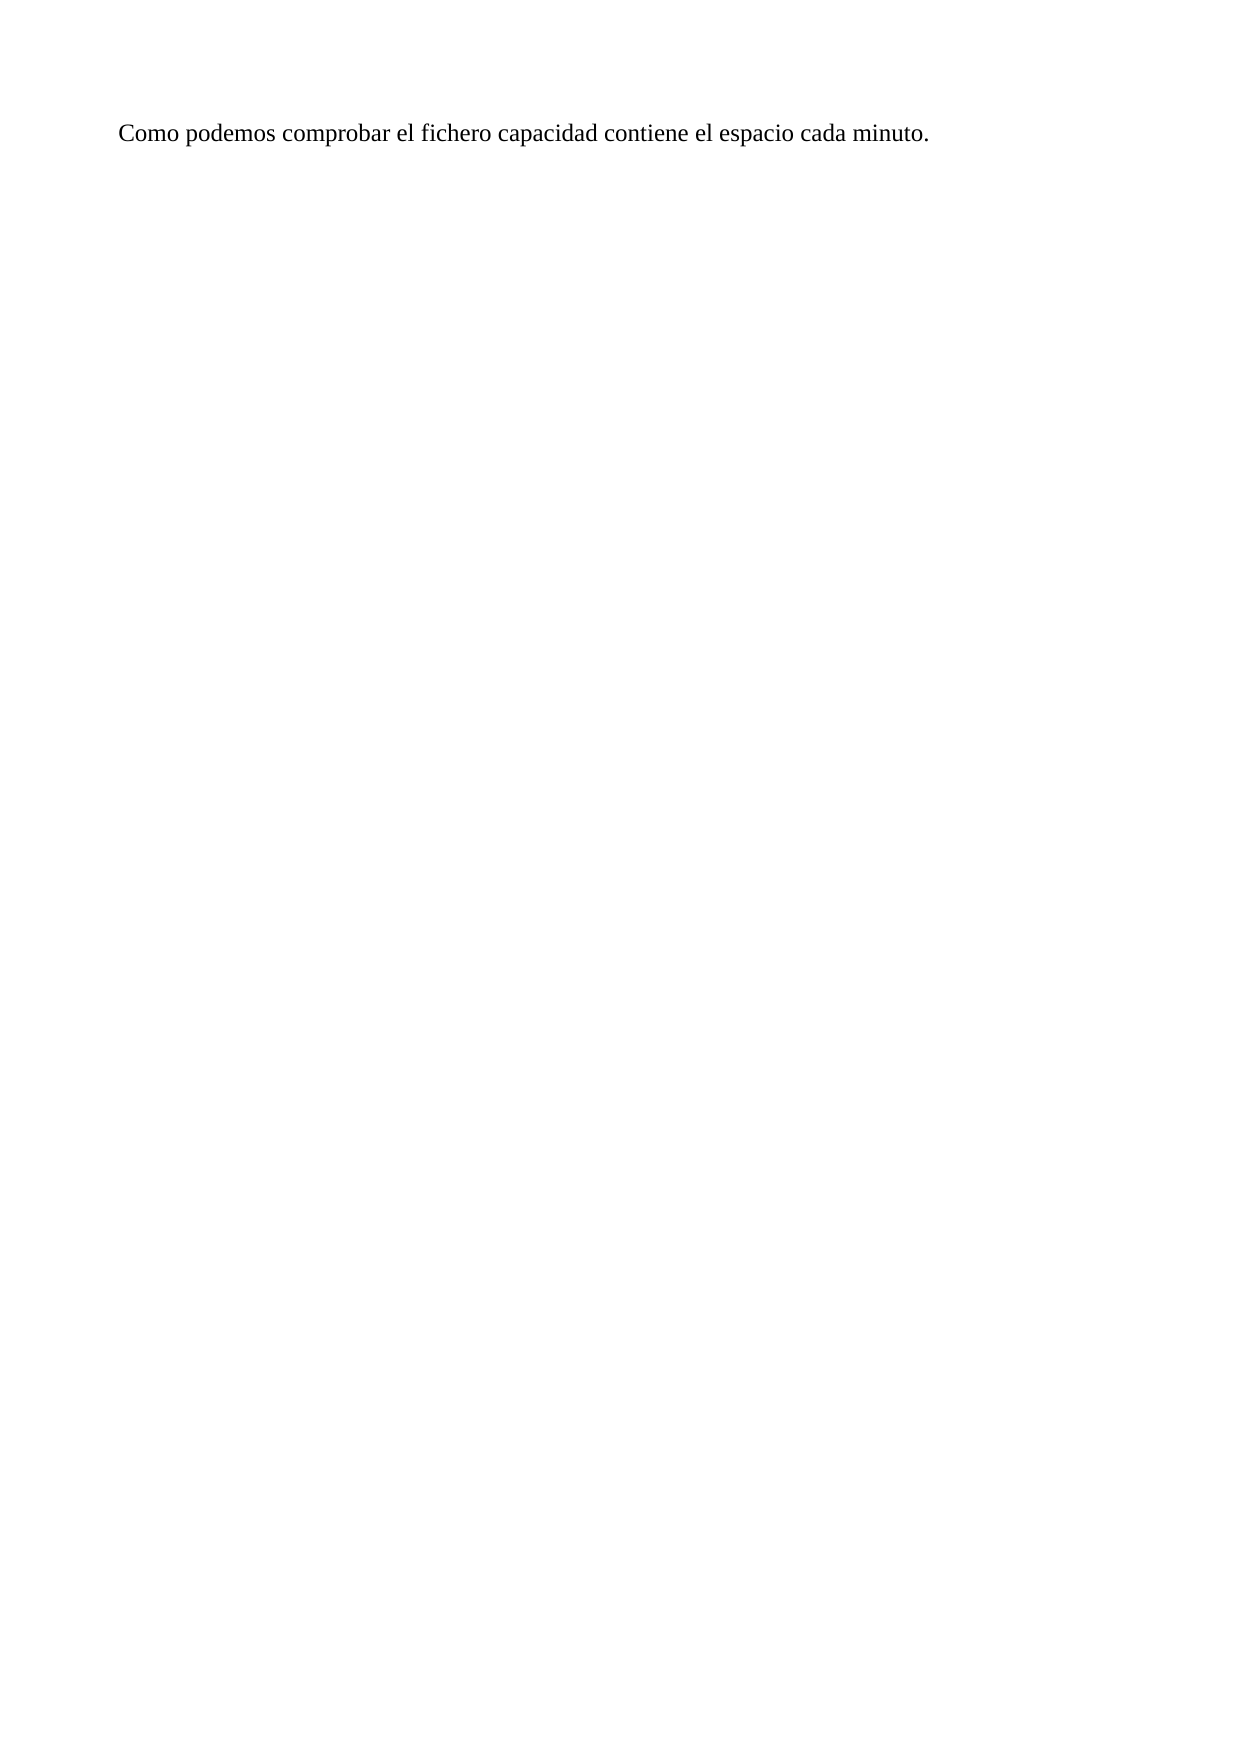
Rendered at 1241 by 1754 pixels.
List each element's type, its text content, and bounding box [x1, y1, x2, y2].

text Como podemos comprobar el fichero capacidad contiene el espacio cada minuto. [118, 118, 1122, 147]
